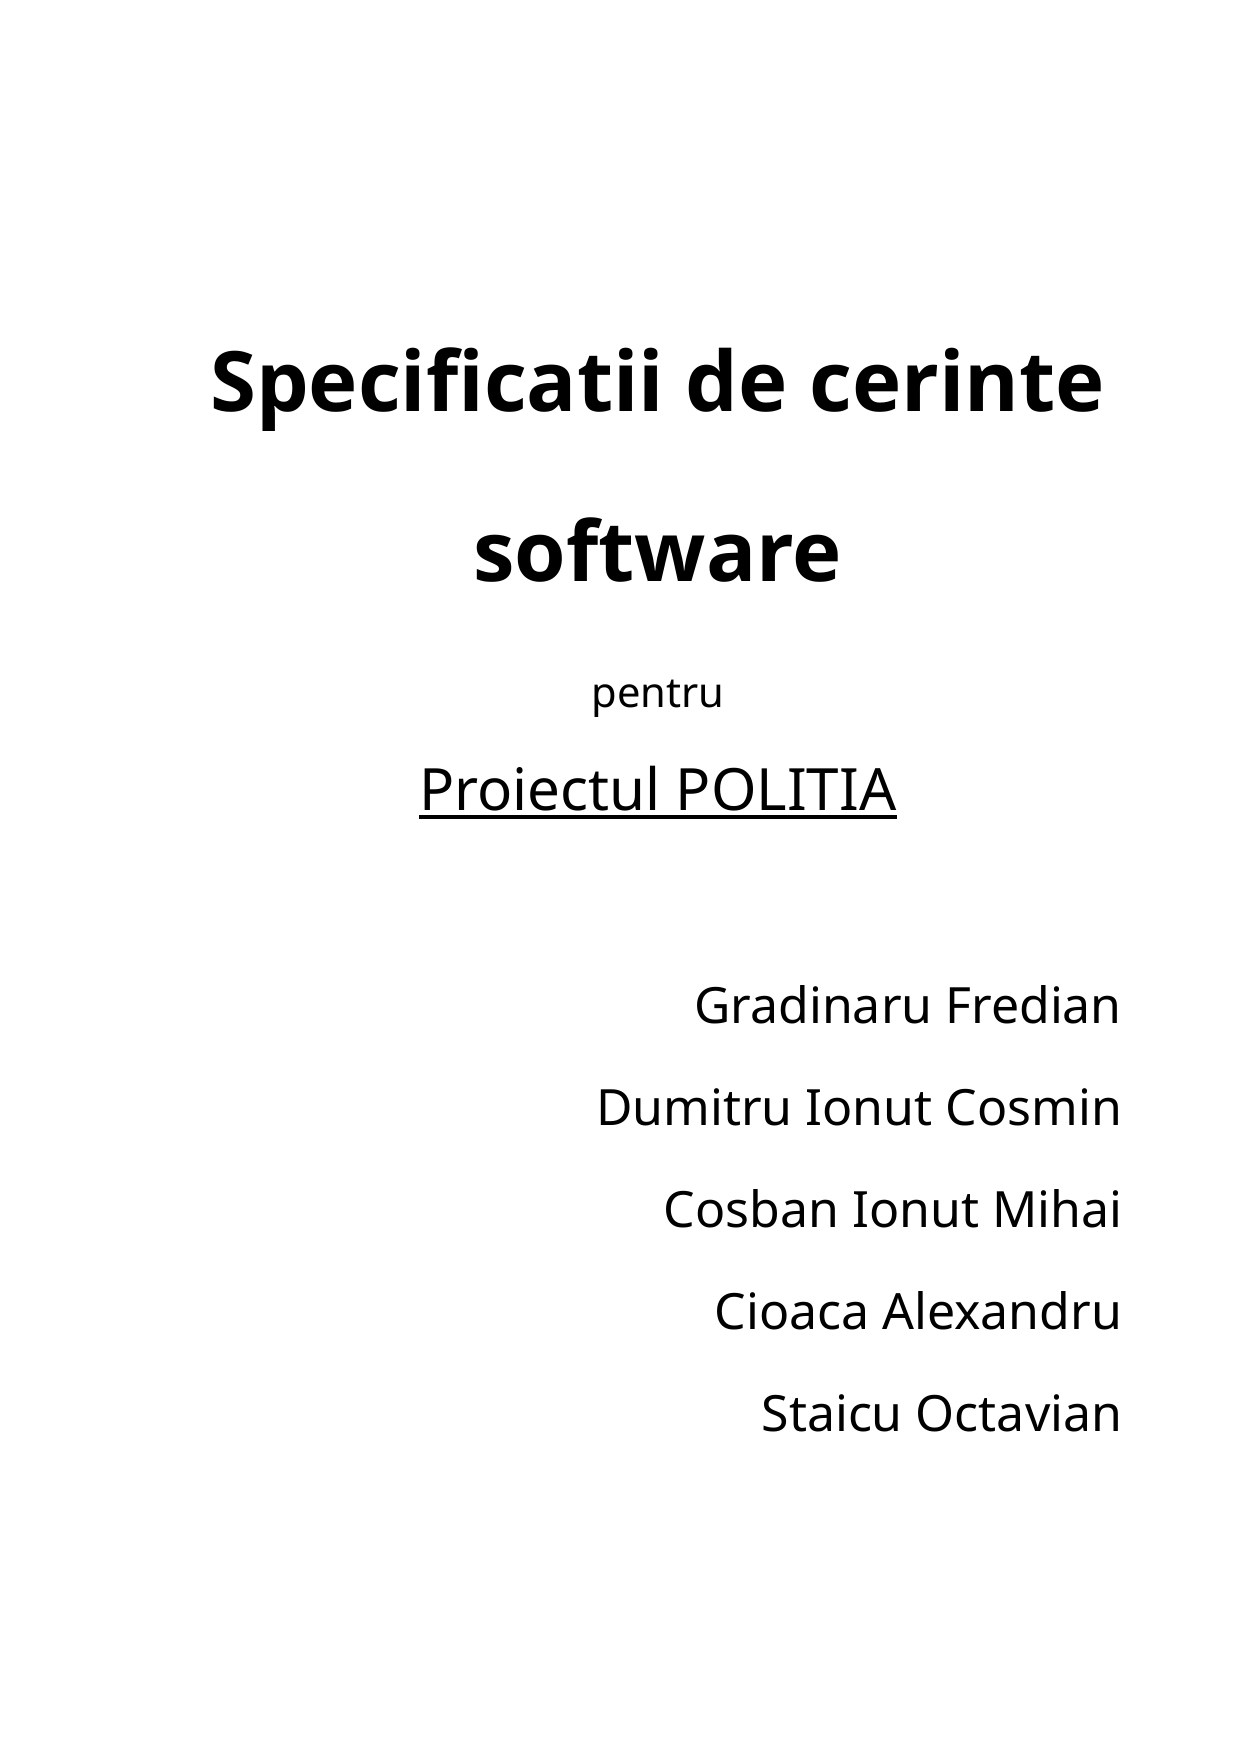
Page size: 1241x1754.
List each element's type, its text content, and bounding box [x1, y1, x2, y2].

list Gradinaru Fredian [193, 969, 1122, 1038]
list Proiectul POLITIA [193, 748, 1122, 828]
list Dumitru Ionut Cosmin [193, 1072, 1122, 1140]
list Specificatii de cerinte software [156, 322, 1122, 606]
list Cosban Ionut Mihai [193, 1174, 1122, 1242]
list Cioaca Alexandru [193, 1276, 1122, 1344]
list Staicu Octavian [193, 1378, 1122, 1446]
list pentru [156, 663, 1122, 720]
